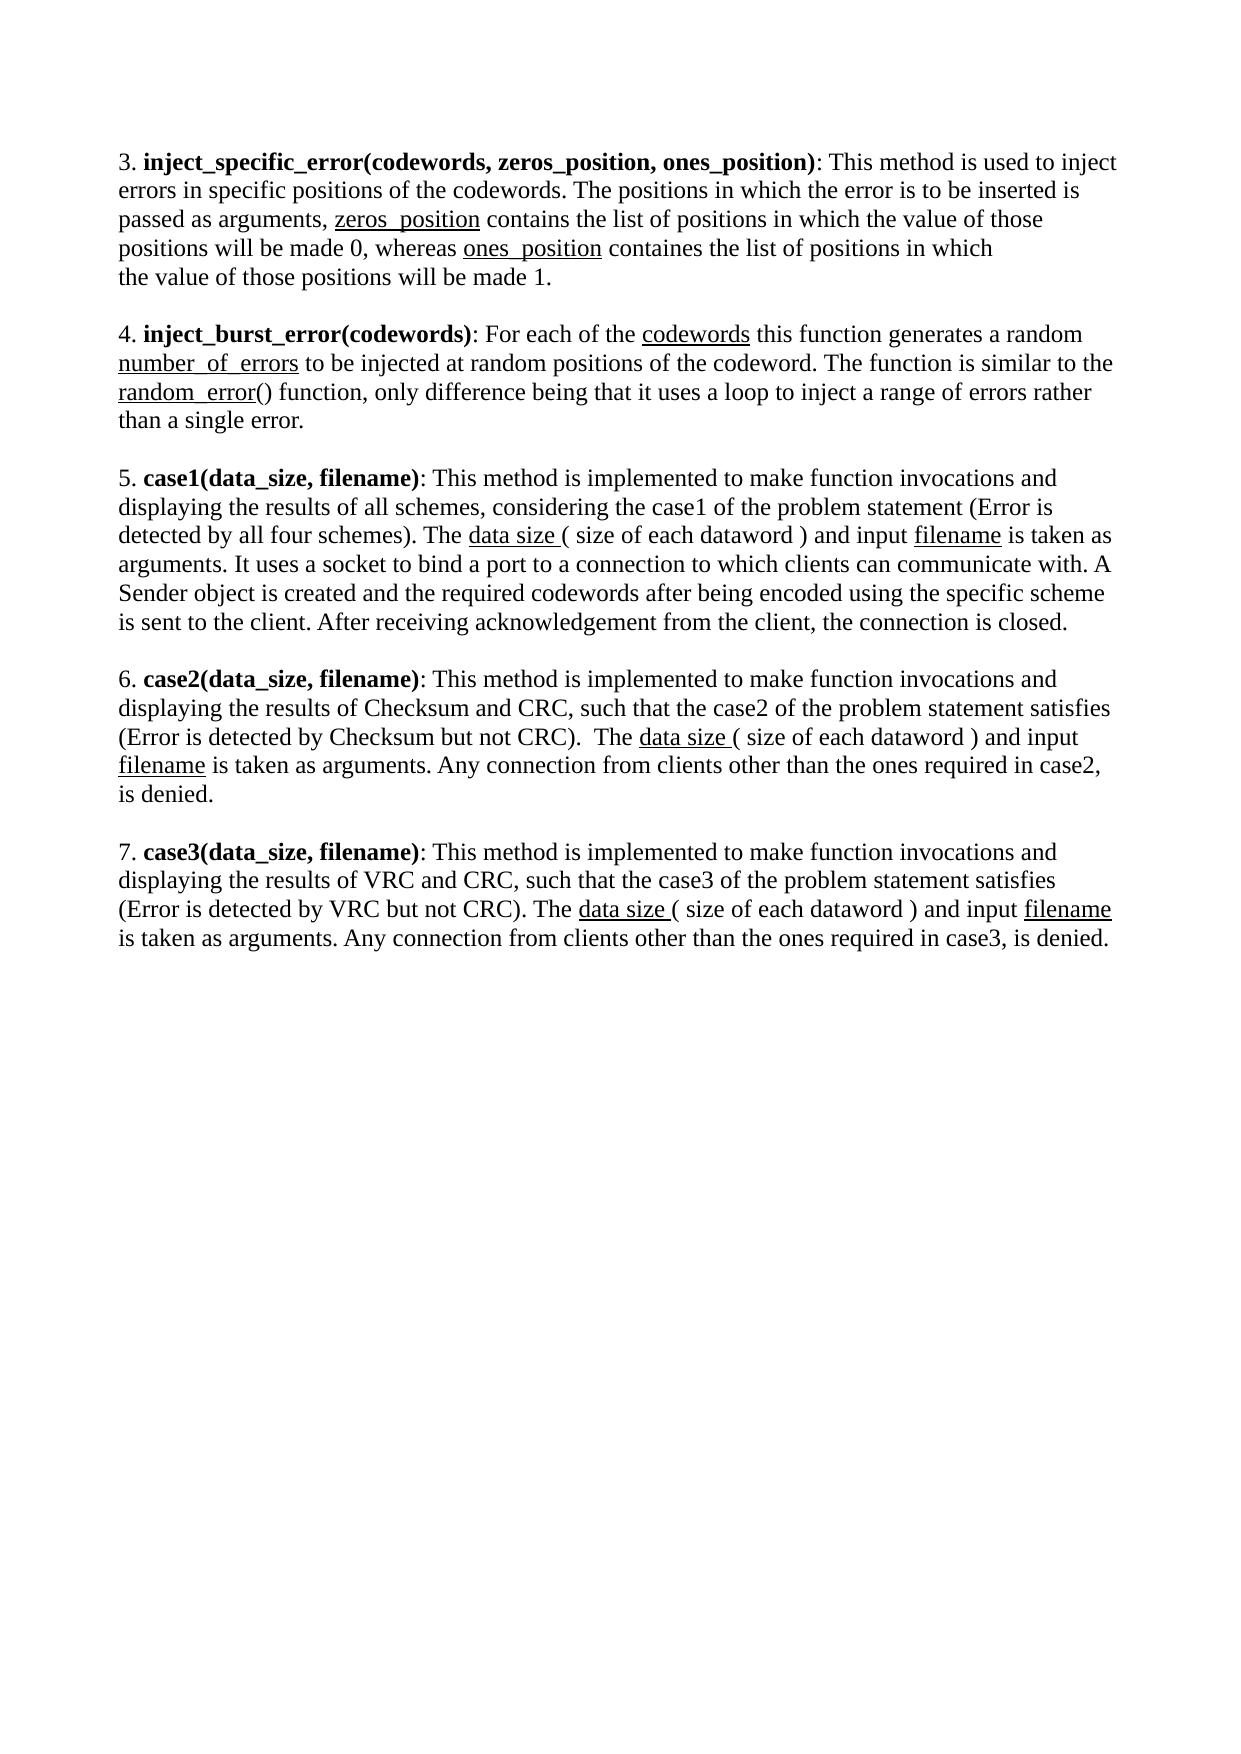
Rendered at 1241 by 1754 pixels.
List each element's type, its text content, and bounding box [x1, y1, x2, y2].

text 7. case3(data_size, filename): This method is implemented to make function invocations and displaying the results of VRC and CRC, such that the case3 of the problem statement satisfies (Error is detected by VRC but not CRC). The data size ( size of each dataword ) and input filename is taken as arguments. Any connection from clients other than the ones required in case3, is denied. [118, 837, 1122, 952]
text 4. inject_burst_error(codewords): For each of the codewords this function generates a random number_of_errors to be injected at random positions of the codeword. The function is similar to the random_error() function, only difference being that it uses a loop to inject a range of errors rather than a single error. [118, 319, 1122, 434]
text 3. inject_specific_error(codewords, zeros_position, ones_position): This method is used to inject errors in specific positions of the codewords. The positions in which the error is to be inserted is passed as arguments, zeros_position contains the list of positions in which the value of those positions will be made 0, whereas ones_position containes the list of positions in which [118, 147, 1122, 262]
text 6. case2(data_size, filename): This method is implemented to make function invocations and displaying the results of Checksum and CRC, such that the case2 of the problem statement satisfies (Error is detected by Checksum but not CRC). The data size ( size of each dataword ) and input filename is taken as arguments. Any connection from clients other than the ones required in case2, is denied. [118, 664, 1122, 808]
text the value of those positions will be made 1. [118, 262, 1122, 291]
text 5. case1(data_size, filename): This method is implemented to make function invocations and displaying the results of all schemes, considering the case1 of the problem statement (Error is detected by all four schemes). The data size ( size of each dataword ) and input filename is taken as arguments. It uses a socket to bind a port to a connection to which clients can communicate with. A Sender object is created and the required codewords after being encoded using the specific scheme is sent to the client. After receiving acknowledgement from the client, the connection is closed. [118, 463, 1122, 636]
